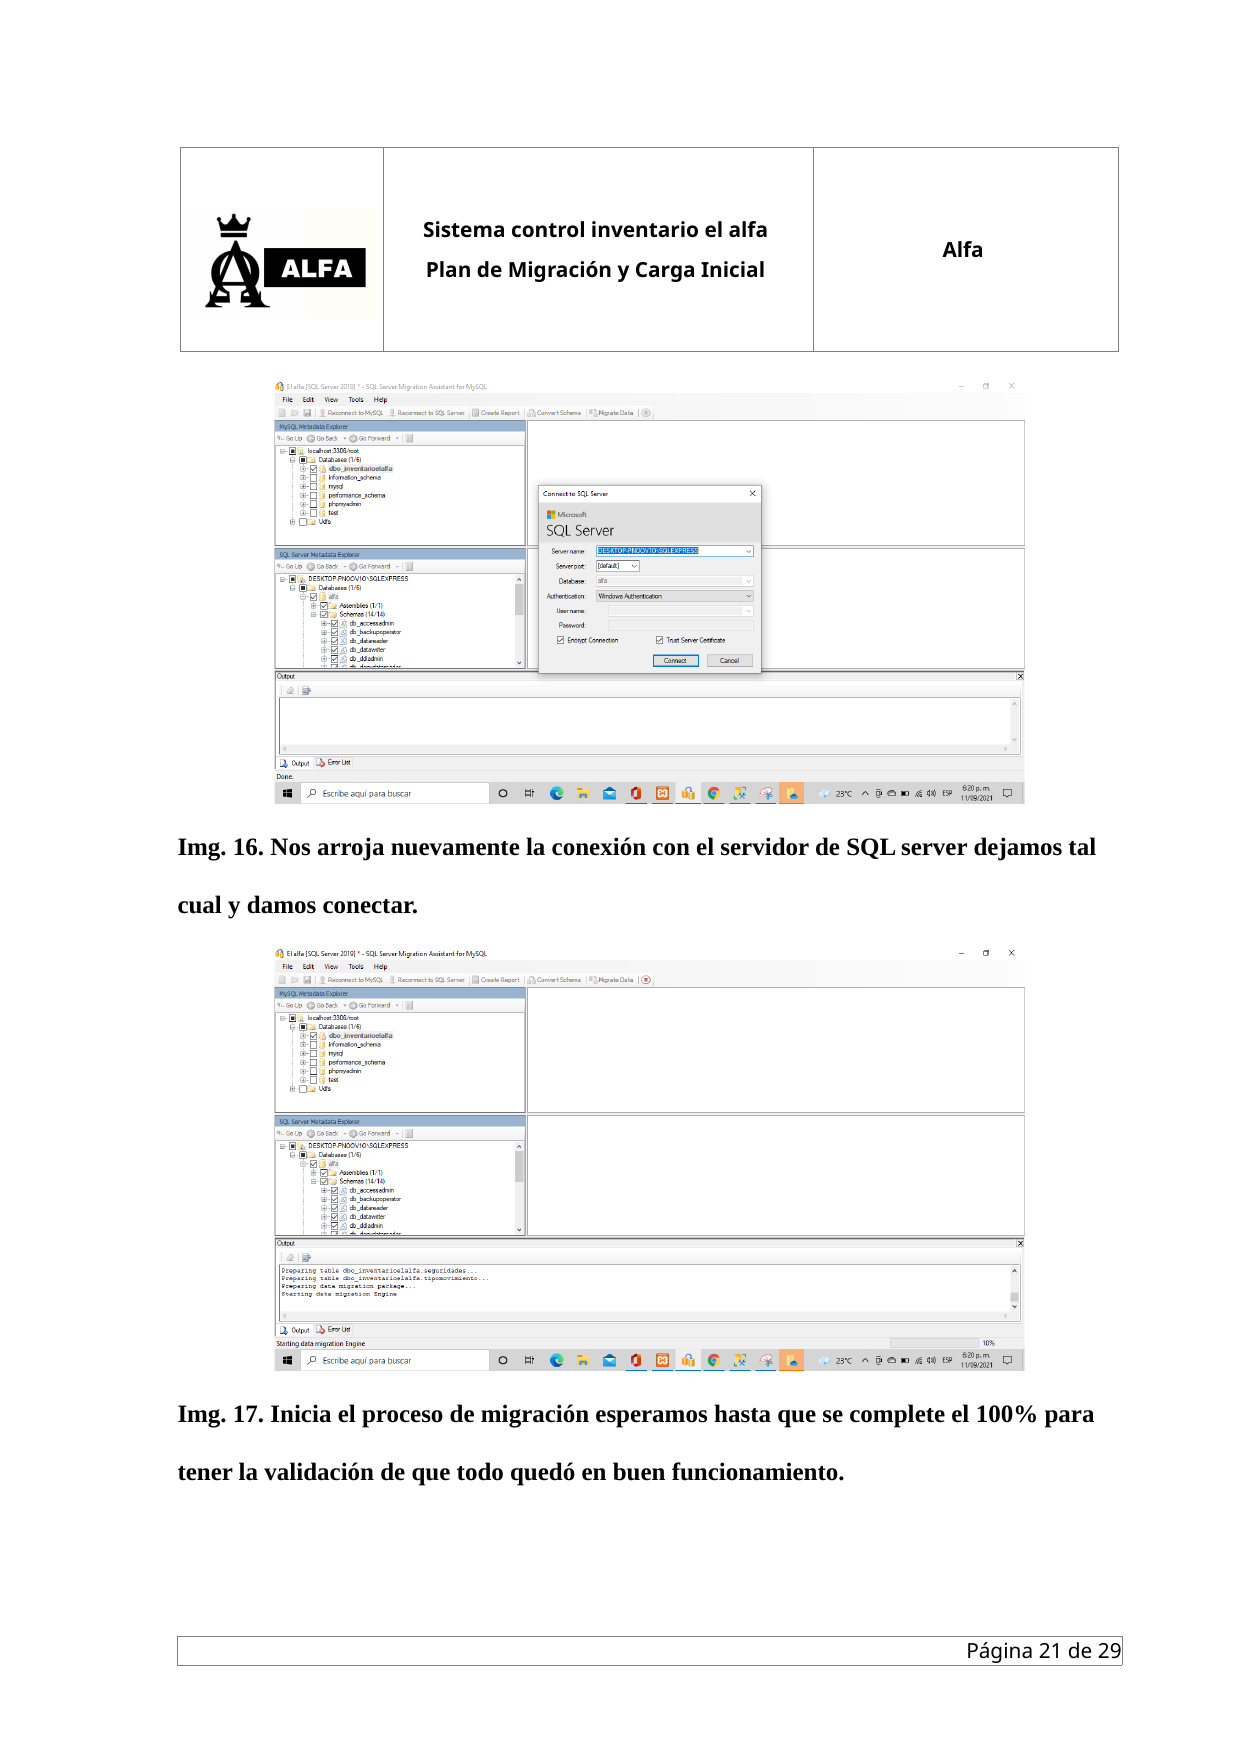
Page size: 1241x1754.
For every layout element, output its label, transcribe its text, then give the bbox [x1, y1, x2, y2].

text Img. 17. Inicia el proceso de migración esperamos hasta que se complete el 100% para tener la validación de que todo quedó en buen funcionamiento. [177, 1399, 1122, 1485]
text Img. 16. Nos arroja nuevamente la conexión con el servidor de SQL server dejamos tal cual y damos conectar. [177, 832, 1122, 919]
